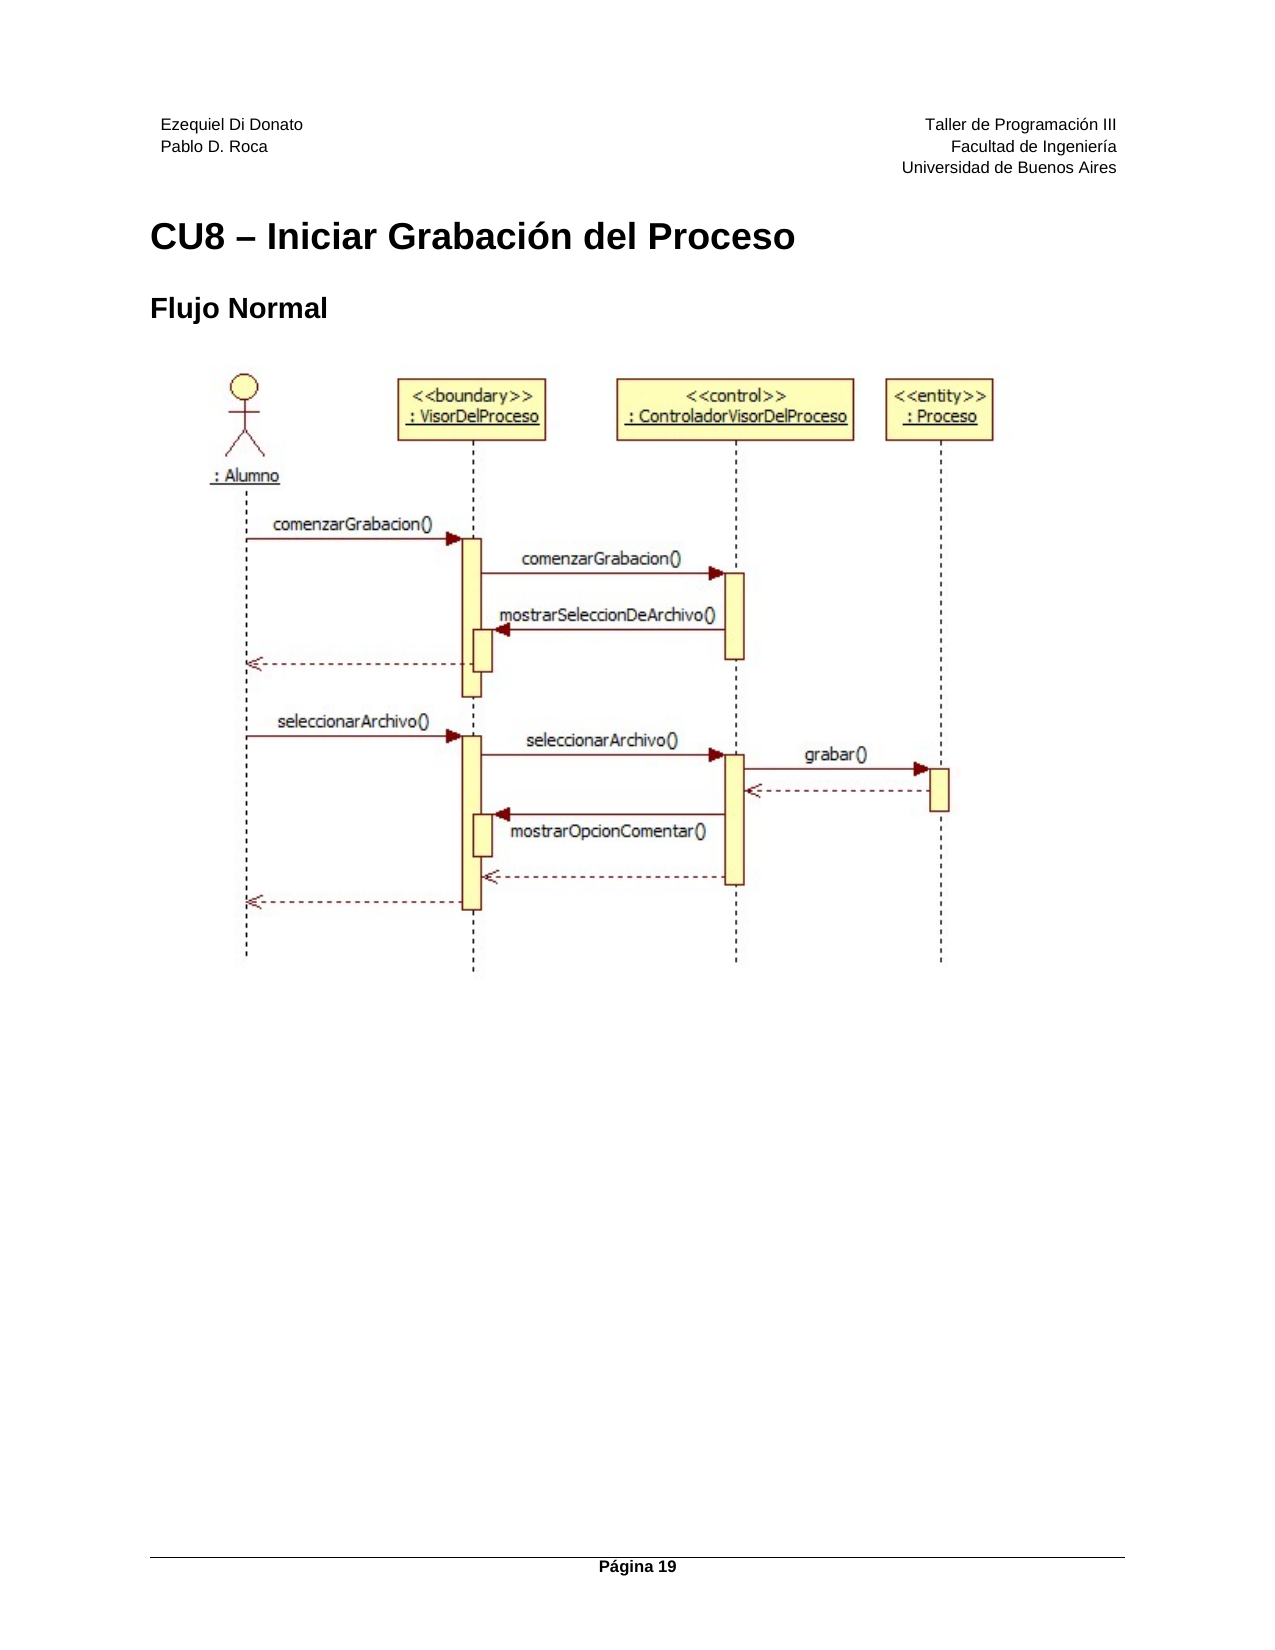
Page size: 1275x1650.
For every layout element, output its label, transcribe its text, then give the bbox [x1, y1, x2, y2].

picture [160, 342, 1025, 1008]
subtitle Flujo Normal [150, 292, 1125, 325]
subtitle CU8 – Iniciar Grabación del Proceso [150, 215, 1125, 257]
